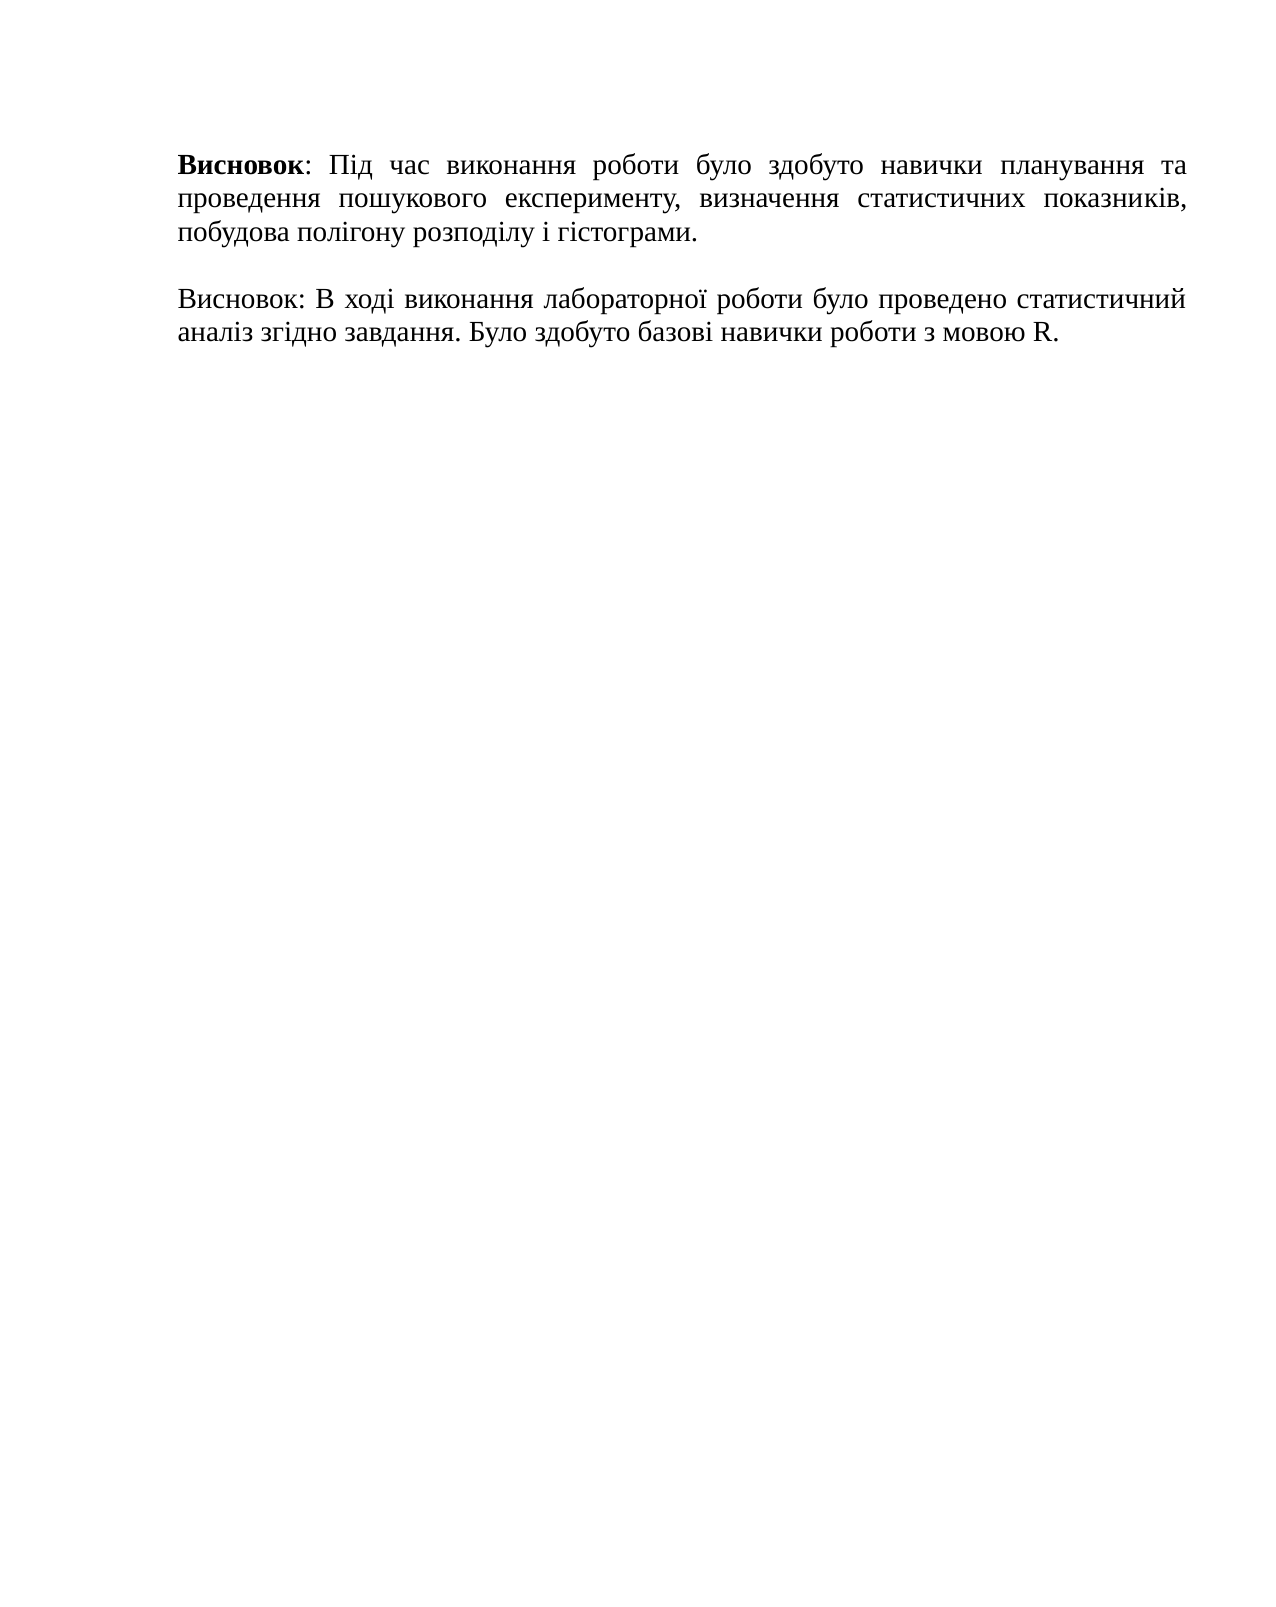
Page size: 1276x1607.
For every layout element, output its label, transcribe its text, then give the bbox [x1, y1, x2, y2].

text Висновок: Під час виконання роботи було здобуто навички планування та проведення пошукового експерименту, визначення статистичних показників, побудова полігону розподілу і гістограми. [177, 147, 1187, 247]
text Висновок: В ході виконання лабораторної роботи було проведено статистичний аналіз згідно завдання. Було здобуто базові навички роботи з мовою R. [177, 281, 1187, 348]
